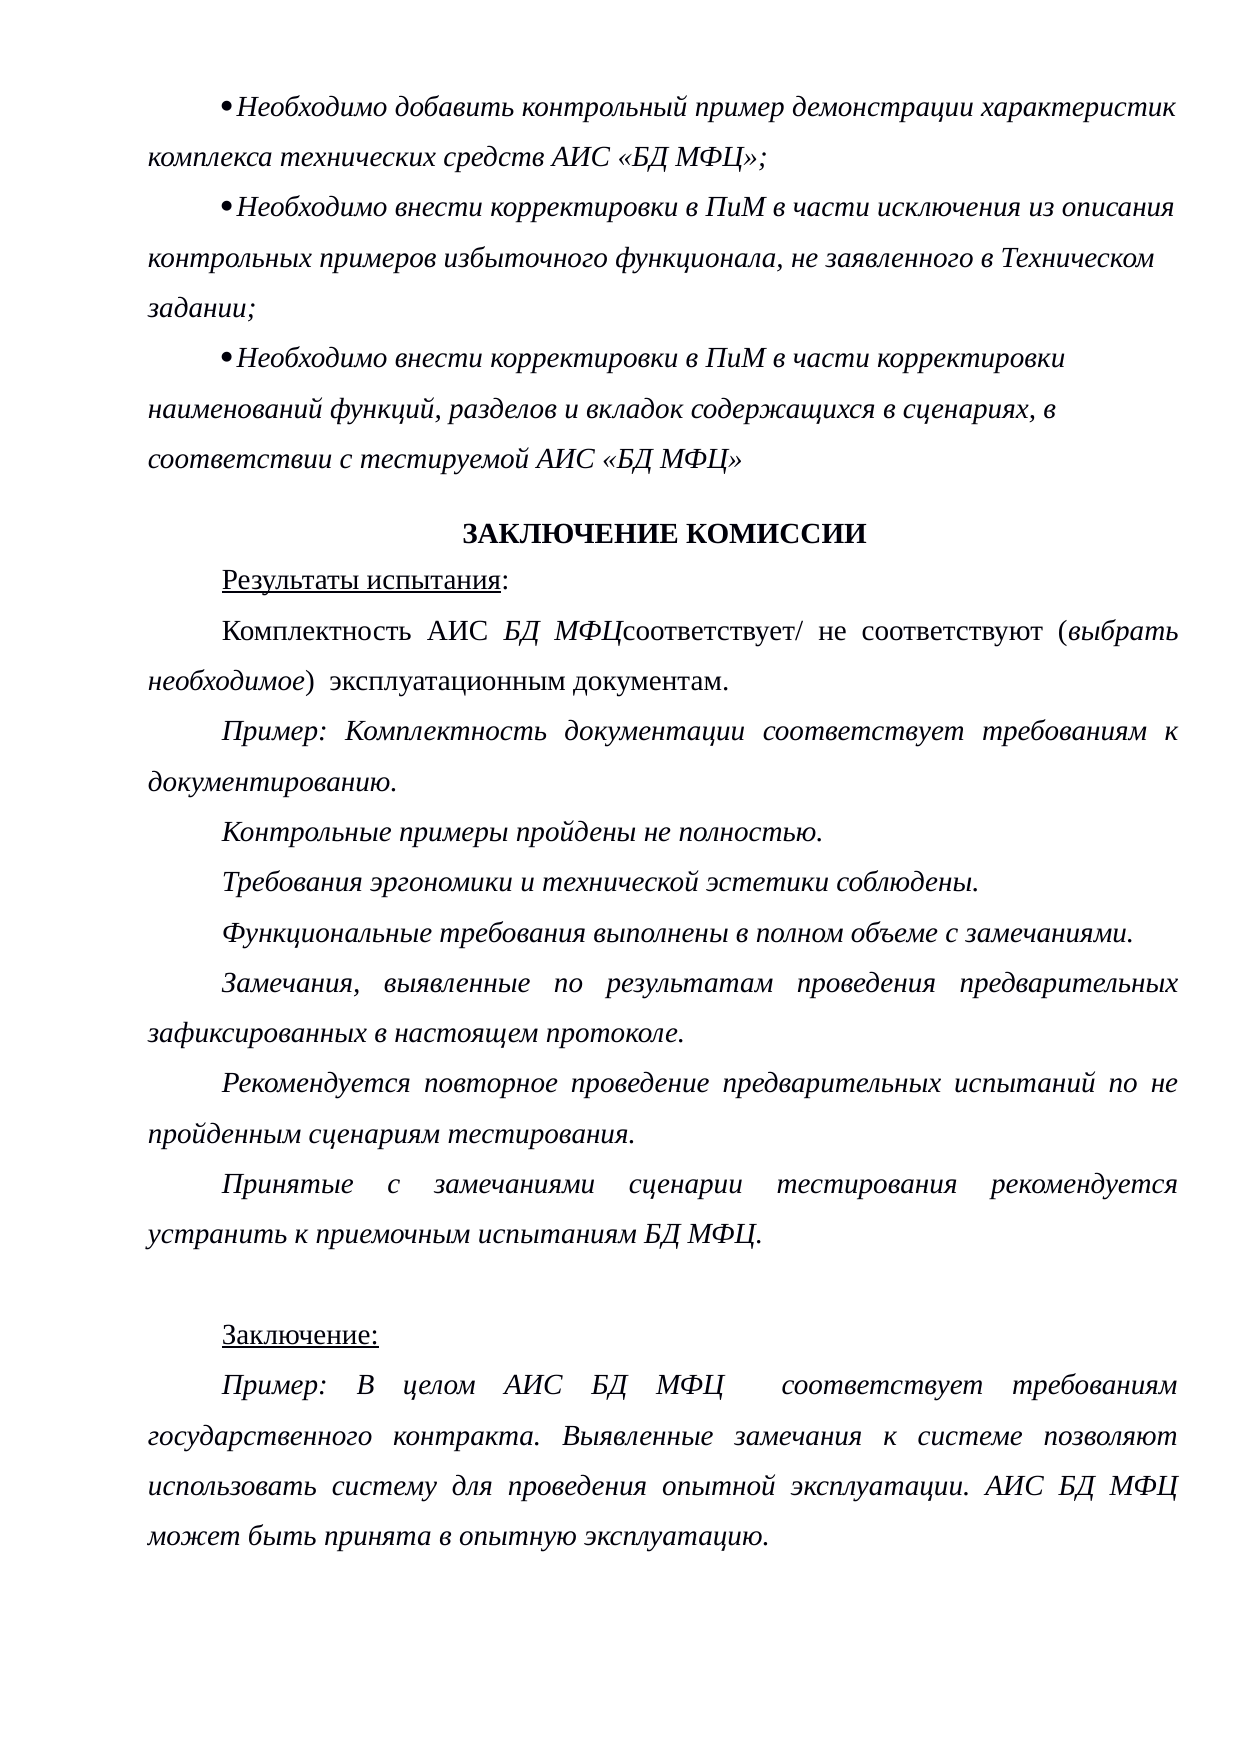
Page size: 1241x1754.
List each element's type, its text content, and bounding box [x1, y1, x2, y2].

text Заключение: [148, 1317, 1181, 1351]
list Необходимо внести корректировки в ПиМ в части исключения из описания контрольных примеров избыточного функционала, не заявленного в Техническом задании; [148, 189, 1181, 324]
list Необходимо добавить контрольный пример демонстрации характеристик комплекса технических средств АИС «БД МФЦ»; [148, 89, 1181, 173]
text Результаты испытания: [148, 562, 1181, 596]
text Пример: Комплектность документации соответствует требованиям к документированию. [148, 713, 1181, 797]
text Комплектность АИС БД МФЦсоответствует/ не соответствуют (выбрать необходимое) эксплуатационным документам. [148, 613, 1181, 697]
text Замечания, выявленные по результатам проведения предварительных зафиксированных в настоящем протоколе. [148, 965, 1181, 1049]
text Рекомендуется повторное проведение предварительных испытаний по не пройденным сценариям тестирования. [148, 1066, 1181, 1149]
text Функциональные требования выполнены в полном объеме с замечаниями. [148, 915, 1181, 948]
list Необходимо внести корректировки в ПиМ в части корректировки наименований функций, разделов и вкладок содержащихся в сценариях, в соответствии с тестируемой АИС «БД МФЦ» [148, 340, 1181, 475]
text Пример: В целом АИС БД МФЦ соответствует требованиям государственного контракта. Выявленные замечания к системе позволяют использовать систему для проведения опытной эксплуатации. АИС БД МФЦ может быть принята в опытную эксплуатацию. [148, 1367, 1181, 1552]
text ЗАКЛЮЧЕНИЕ КОМИССИИ [148, 516, 1181, 550]
text Контрольные примеры пройдены не полностью. [148, 814, 1181, 848]
text Требования эргономики и технической эстетики соблюдены. [148, 864, 1181, 898]
text Принятые с замечаниями сценарии тестирования рекомендуется устранить к приемочным испытаниям БД МФЦ. [148, 1166, 1181, 1250]
